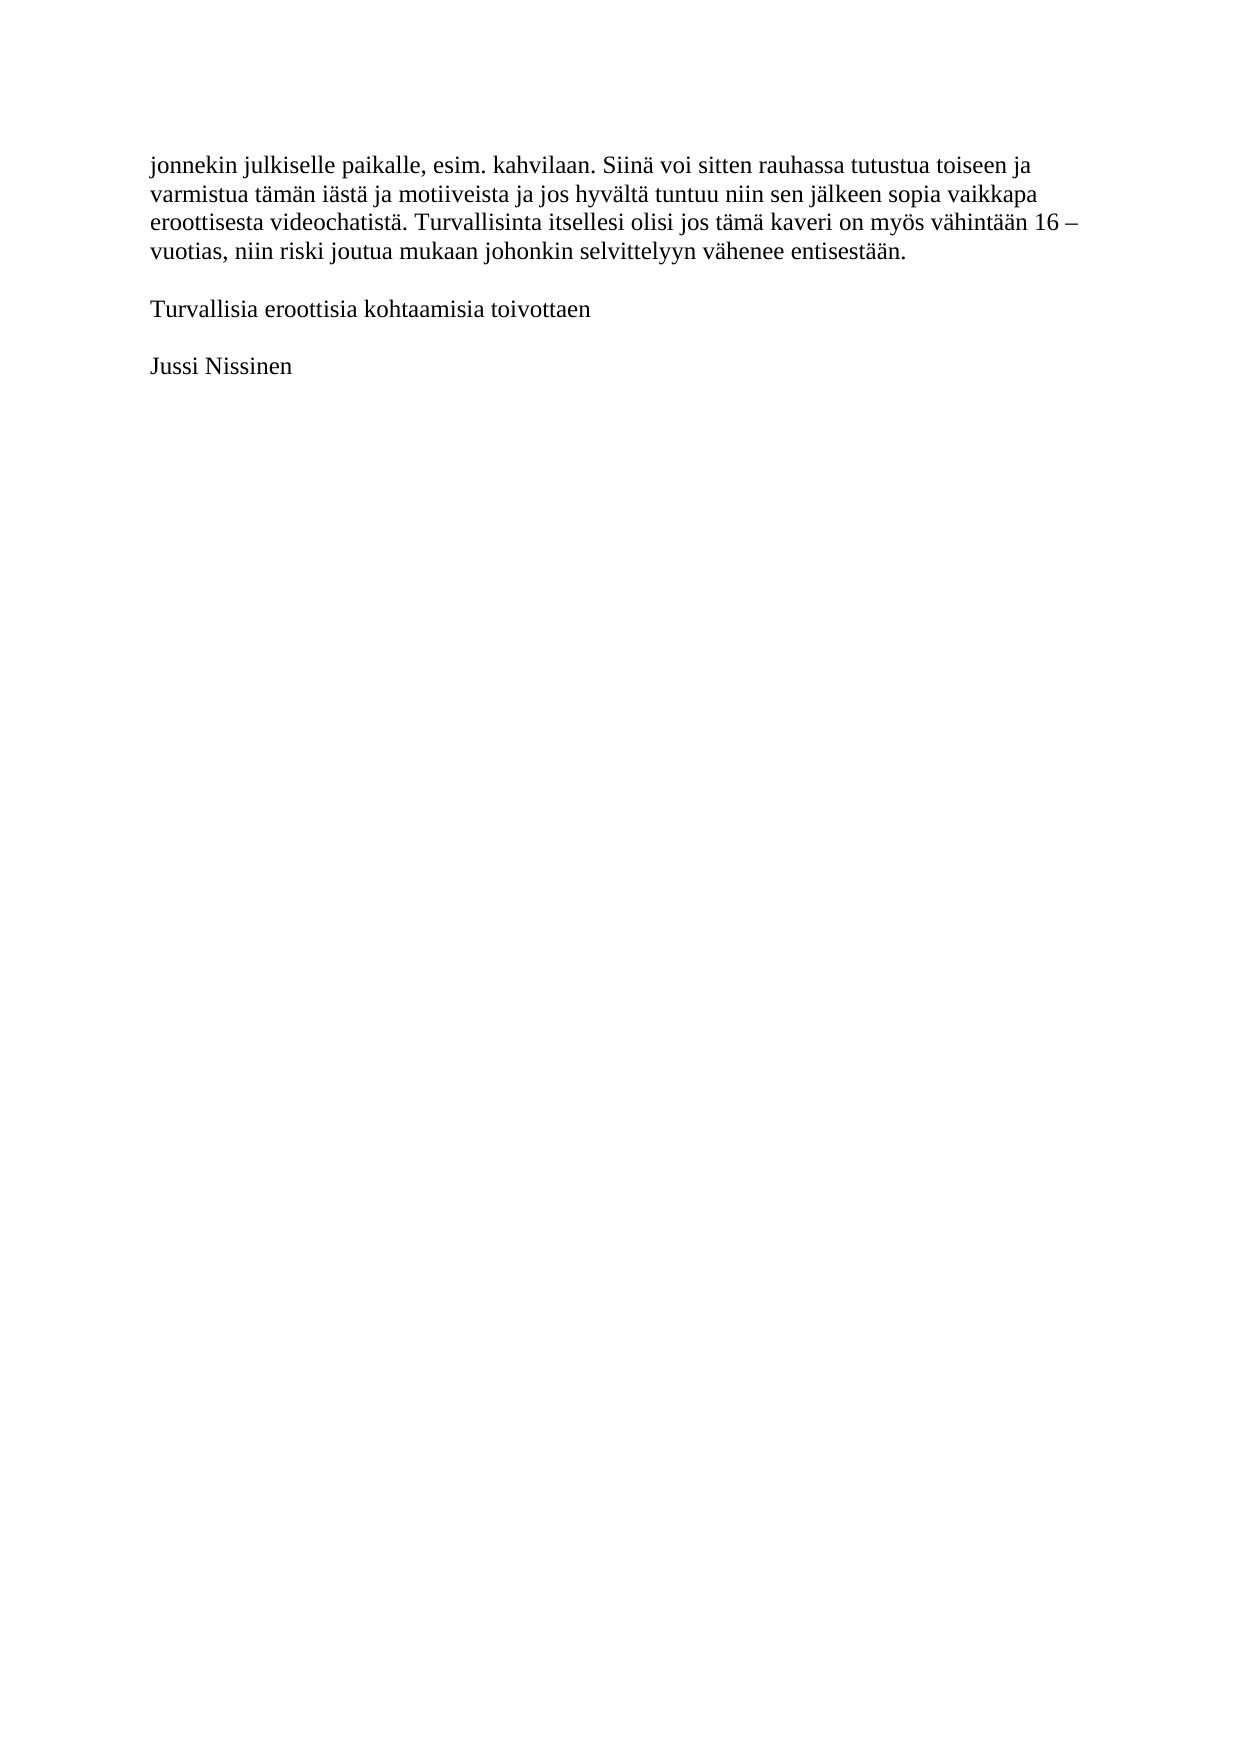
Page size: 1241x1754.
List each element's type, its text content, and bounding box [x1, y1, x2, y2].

text jonnekin julkiselle paikalle, esim. kahvilaan. Siinä voi sitten rauhassa tutustua toiseen ja varmistua tämän iästä ja motiiveista ja jos hyvältä tuntuu niin sen jälkeen sopia vaikkapa eroottisesta videochatistä. Turvallisinta itsellesi olisi jos tämä kaveri on myös vähintään 16 –vuotias, niin riski joutua mukaan johonkin selvittelyyn vähenee entisestään. Turvallisia eroottisia kohtaamisia toivottaen Jussi Nissinen [150, 150, 1090, 380]
